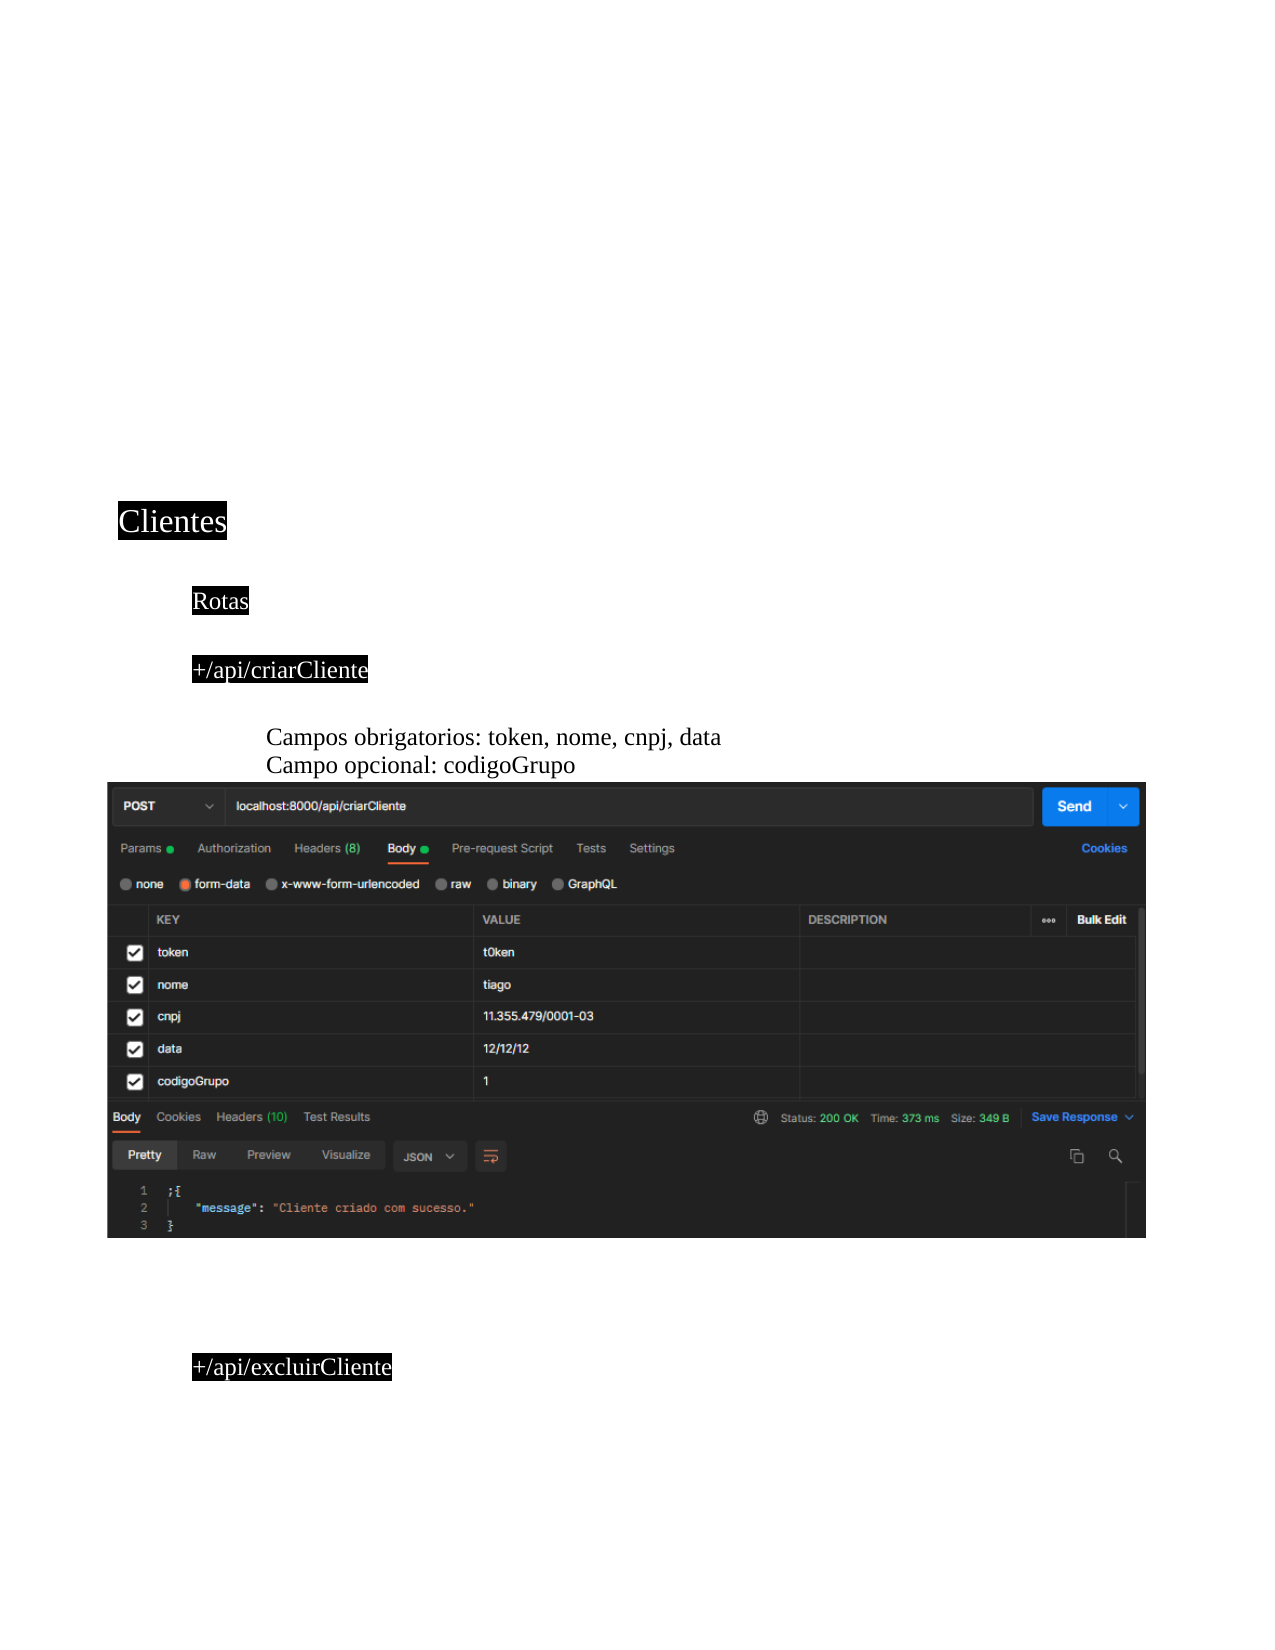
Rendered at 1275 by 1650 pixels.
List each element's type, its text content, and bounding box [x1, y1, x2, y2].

picture [107, 782, 1146, 1238]
text +/api/criarCliente [118, 655, 1157, 683]
text Campo opcional: codigoGrupo [118, 751, 1157, 779]
text +/api/excluirCliente [118, 1352, 1157, 1381]
text Rotas [118, 578, 1157, 616]
text Clientes [118, 501, 1157, 540]
text Campos obrigatorios: token, nome, cnpj, data [118, 722, 1157, 751]
